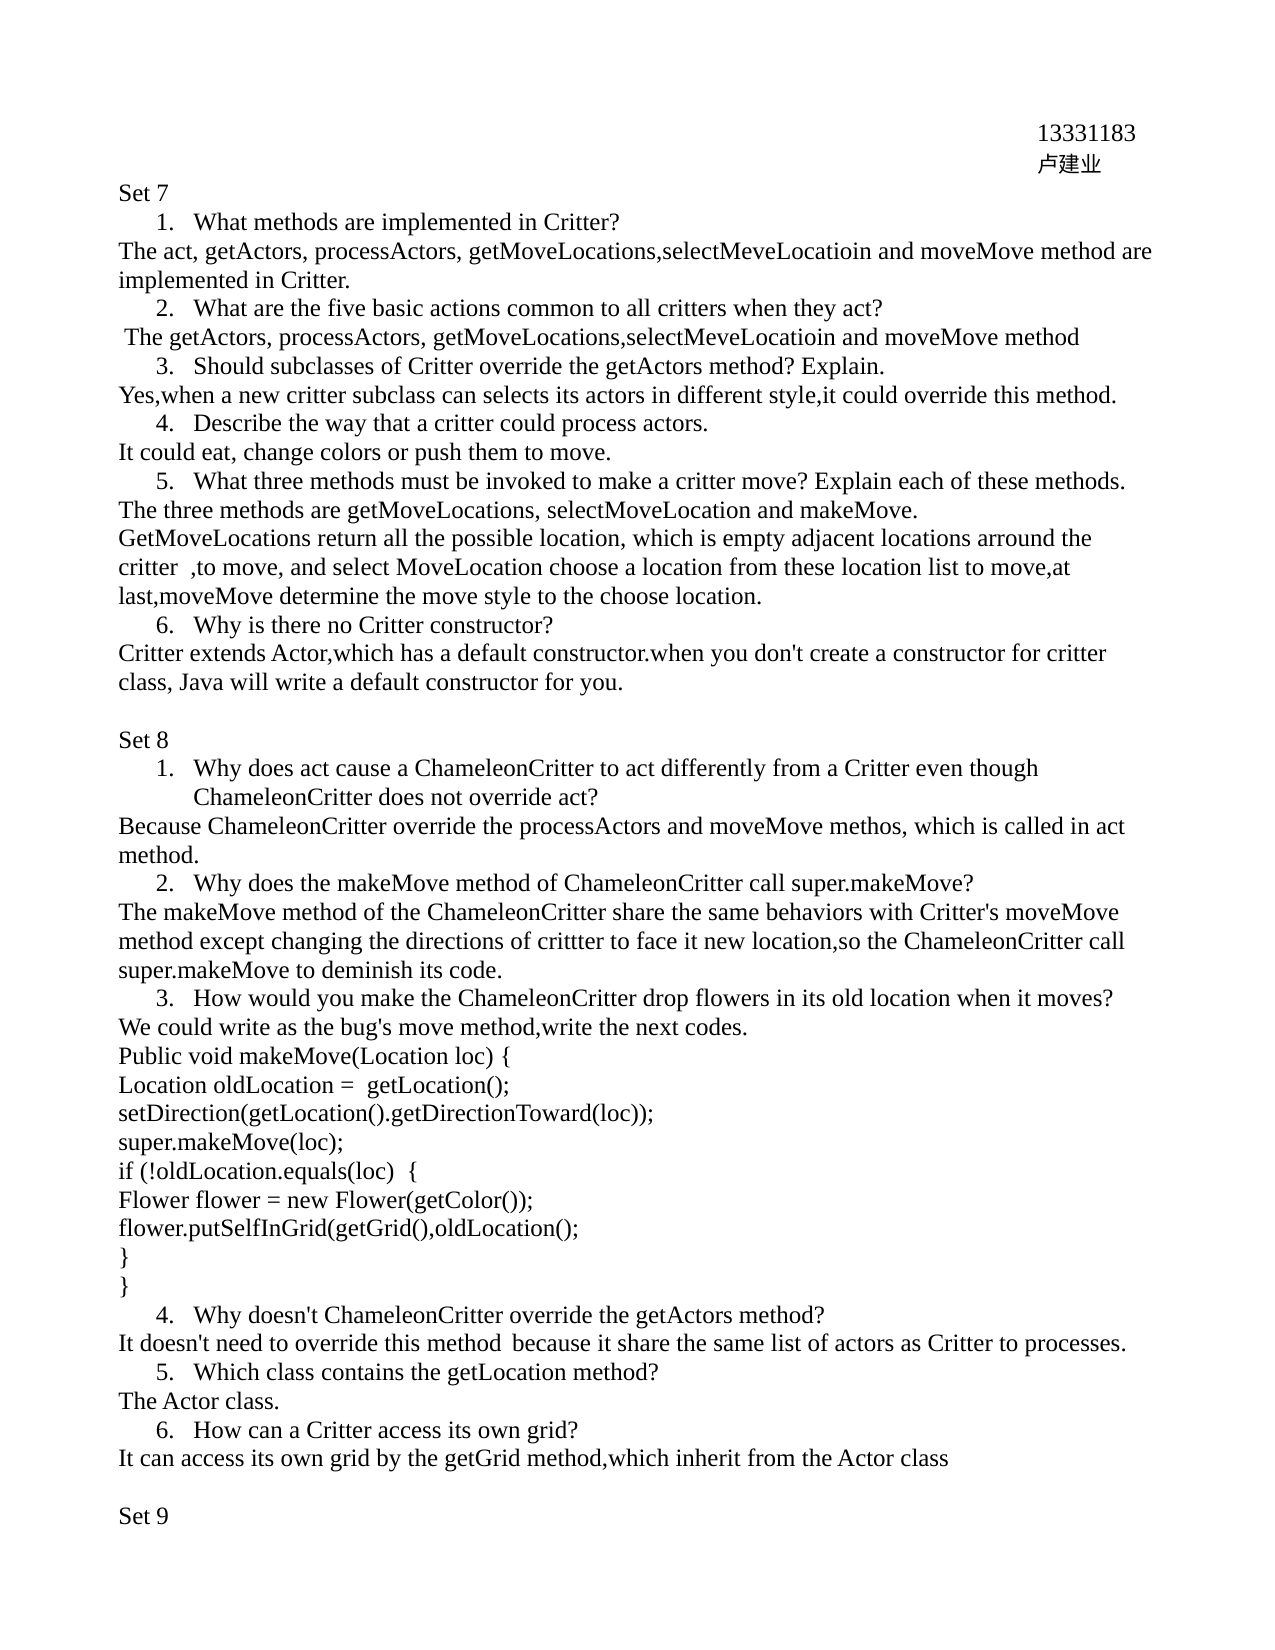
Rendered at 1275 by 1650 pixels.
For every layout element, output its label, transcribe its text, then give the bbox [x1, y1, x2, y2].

text Critter extends Actor,which has a default constructor.when you don't create a constructor for critter class, Java will write a default constructor for you. [118, 638, 1157, 696]
list How can a Critter access its own grid? [156, 1415, 1157, 1443]
list What three methods must be invoked to make a critter move? Explain each of these methods. [156, 466, 1157, 495]
list Should subclasses of Critter override the getActors method? Explain. [156, 351, 1157, 380]
list Why does the makeMove method of ChameleonCritter call super.makeMove? [156, 868, 1157, 897]
text Set 9 [118, 1501, 1157, 1530]
text } [118, 1271, 1157, 1300]
list Why does act cause a ChameleonCritter to act differently from a Critter even though ChameleonCritter does not override act? [156, 753, 1157, 811]
list What methods are implemented in Critter? [156, 207, 1157, 236]
list How would you make the ChameleonCritter drop flowers in its old location when it moves? [156, 983, 1157, 1012]
text Set 7 [118, 178, 1157, 207]
text Public void makeMove(Location loc) { [118, 1041, 1157, 1070]
text Yes,when a new critter subclass can selects its actors in different style,it could override this method. [118, 380, 1157, 408]
text if (!oldLocation.equals(loc) { [118, 1156, 1157, 1185]
text We could write as the bug's move method,write the next codes. [118, 1012, 1157, 1041]
text 卢建业 [118, 147, 1157, 178]
list What are the five basic actions common to all critters when they act? [156, 293, 1157, 322]
text The Actor class. [118, 1386, 1157, 1415]
list Why doesn't ChameleonCritter override the getActors method? [156, 1300, 1157, 1328]
list Why is there no Critter constructor? [156, 610, 1157, 638]
text flower.putSelfInGrid(getGrid(),oldLocation(); [118, 1213, 1157, 1242]
text 13331183 [118, 118, 1157, 147]
text It can access its own grid by the getGrid method,which inherit from the Actor class [118, 1443, 1157, 1472]
text The getActors, processActors, getMoveLocations,selectMeveLocatioin and moveMove method [118, 322, 1157, 351]
text Because ChameleonCritter override the processActors and moveMove methos, which is called in act method. [118, 811, 1157, 868]
list Describe the way that a critter could process actors. [156, 408, 1157, 437]
text GetMoveLocations return all the possible location, which is empty adjacent locations arround the critter ,to move, and select MoveLocation choose a location from these location list to move,at last,moveMove determine the move style to the choose location. [118, 523, 1157, 610]
text setDirection(getLocation().getDirectionToward(loc)); [118, 1098, 1157, 1127]
text } [118, 1242, 1157, 1271]
text super.makeMove(loc); [118, 1127, 1157, 1156]
text Set 8 [118, 725, 1157, 753]
text Location oldLocation = getLocation(); [118, 1070, 1157, 1098]
text Flower flower = new Flower(getColor()); [118, 1185, 1157, 1213]
text The three methods are getMoveLocations, selectMoveLocation and makeMove. [118, 495, 1157, 523]
text It could eat, change colors or push them to move. [118, 437, 1157, 466]
text It doesn't need to override this method because it share the same list of actors as Critter to processes. [118, 1328, 1157, 1357]
text The act, getActors, processActors, getMoveLocations,selectMeveLocatioin and moveMove method are implemented in Critter. [118, 236, 1157, 293]
list Which class contains the getLocation method? [156, 1357, 1157, 1386]
text The makeMove method of the ChameleonCritter share the same behaviors with Critter's moveMove method except changing the directions of crittter to face it new location,so the ChameleonCritter call super.makeMove to deminish its code. [118, 897, 1157, 983]
